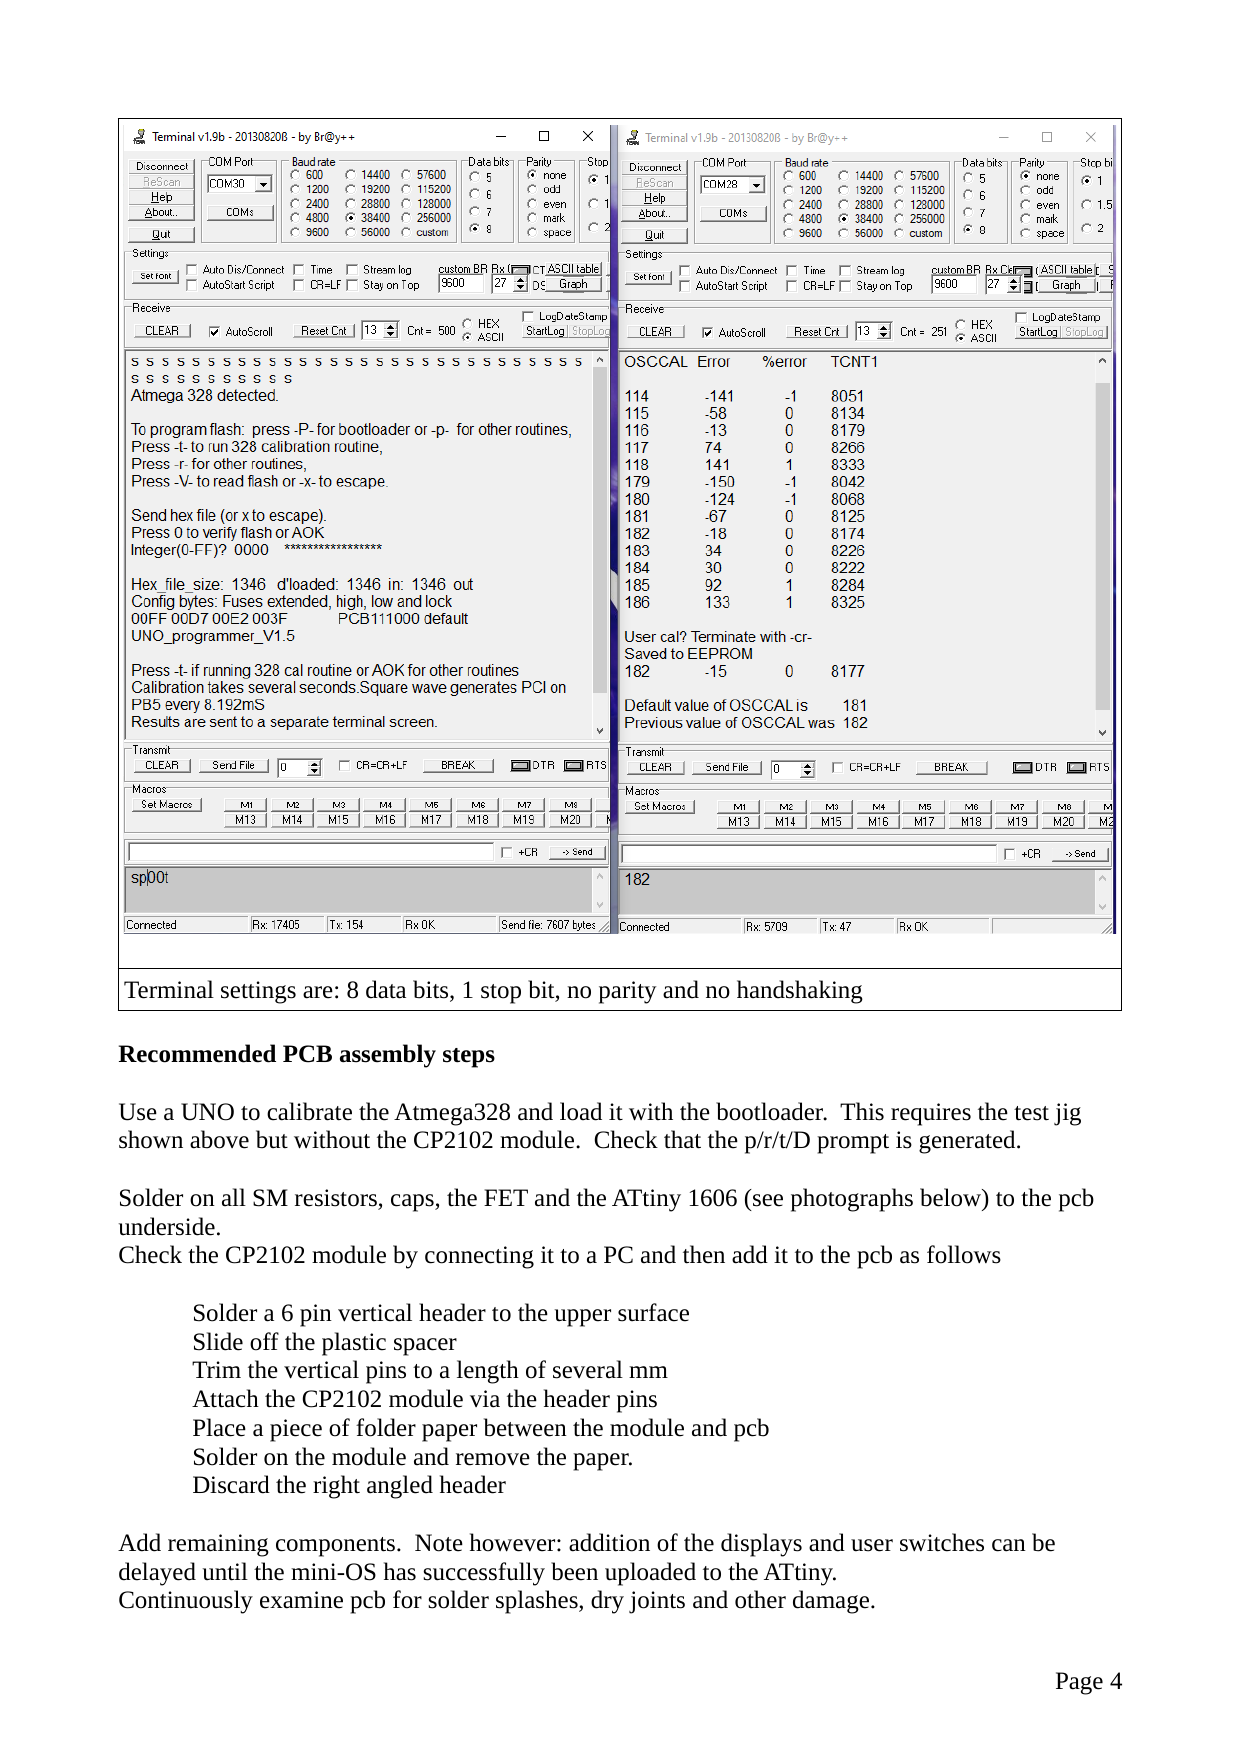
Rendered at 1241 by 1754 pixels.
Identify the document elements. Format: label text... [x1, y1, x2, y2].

table_cell Terminal settings are: 8 data bits, 1 stop bit, no parity and no handshaking [119, 969, 1121, 1009]
text Slide off the plastic spacer [192, 1327, 1122, 1356]
picture [123, 125, 1117, 934]
text Check the CP2102 module by connecting it to a PC and then add it to the pcb as follows [118, 1241, 1122, 1269]
text Solder on the module and remove the paper. [192, 1442, 1122, 1471]
text Solder a 6 pin vertical header to the upper surface [192, 1298, 1122, 1327]
text Attach the CP2102 module via the header pins [192, 1384, 1122, 1413]
text Continuously examine pcb for solder splashes, dry joints and other damage. [118, 1586, 1122, 1614]
text Use a UNO to calibrate the Atmega328 and load it with the bootloader. This requires the test jig shown above but without the CP2102 module. Check that the p/r/t/D prompt is generated. [118, 1097, 1122, 1154]
table_header [119, 119, 1121, 968]
text Place a piece of folder paper between the module and pcb [192, 1413, 1122, 1442]
text Discard the right angled header [192, 1471, 1122, 1499]
text Solder on all SM resistors, caps, the FET and the ATtiny 1606 (see photographs below) to the pcb underside. [118, 1183, 1122, 1241]
text Recommended PCB assembly steps [118, 1039, 1122, 1068]
text Add remaining components. Note however: addition of the displays and user switches can be delayed until the mini-OS has successfully been uploaded to the ATtiny. [118, 1528, 1122, 1586]
text Trim the vertical pins to a length of several mm [192, 1356, 1122, 1384]
